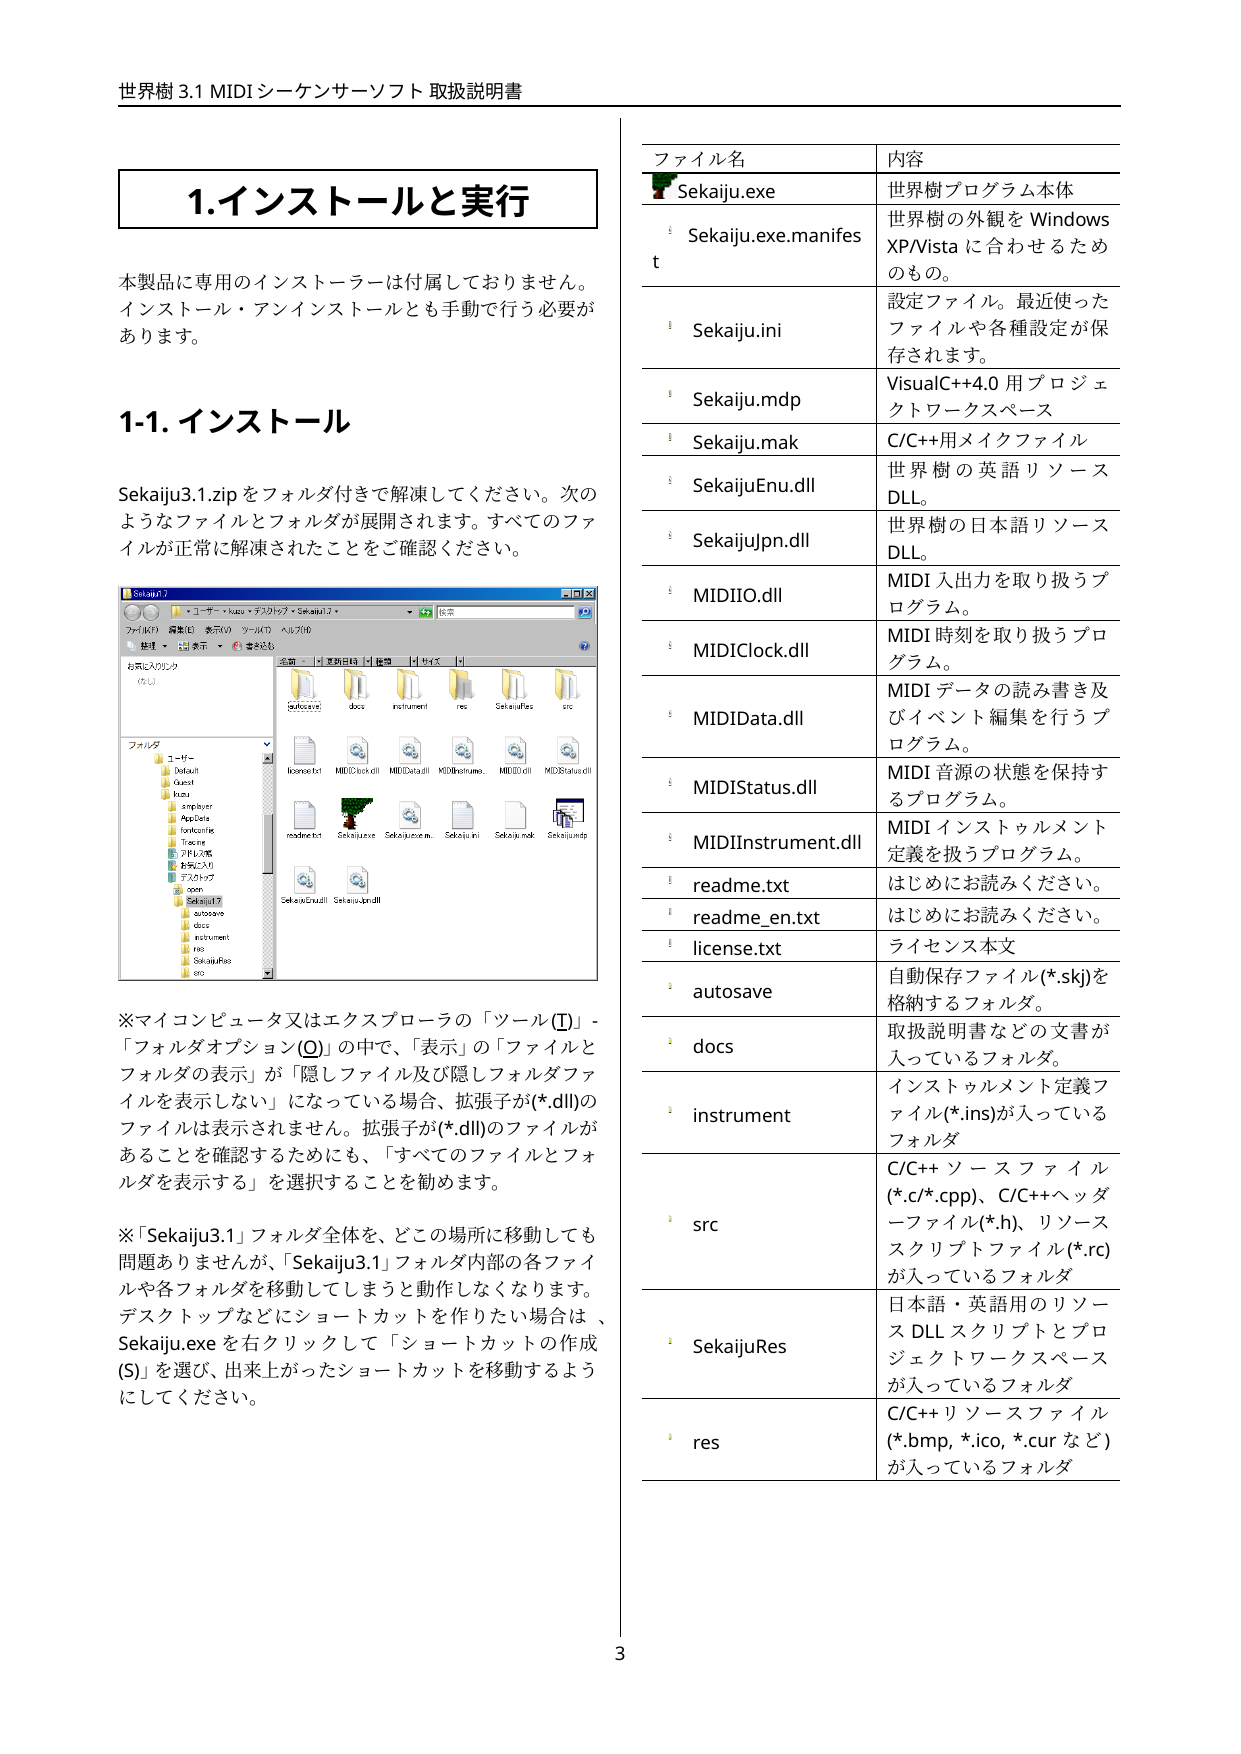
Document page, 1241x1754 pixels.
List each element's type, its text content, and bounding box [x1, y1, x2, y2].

text Sekaiju3.1.zipをフォルダ付きで解凍してください。次のようなファイルとフォルダが展開されます。すべてのファイルが正常に解凍されたことをご確認ください。 [118, 479, 598, 560]
table_cell はじめにお読みください。 [877, 899, 1120, 929]
table_cell C/C++ソースファイル(*.c/*.cpp)、C/C++ヘッダーファイル(*.h)、リソーススクリプトファイル(*.rc)が入っているフォルダ [877, 1154, 1120, 1289]
table_header 内容 [877, 145, 1120, 172]
table_cell MIDIデータの読み書き及びイベント編集を行うプログラム。 [877, 676, 1120, 757]
subtitle 1.インストールと実行 [120, 171, 596, 227]
table_cell MIDIインストゥルメント定義を扱うプログラム。 [877, 813, 1120, 867]
table_cell Sekaiju.exe [642, 174, 876, 204]
table_cell MIDIClock.dll [642, 621, 876, 674]
table_cell Sekaiju.exe.manifest [642, 205, 876, 286]
table_cell readme.txt [642, 868, 876, 898]
table_cell res [642, 1399, 876, 1480]
table_cell MIDI時刻を取り扱うプログラム。 [877, 621, 1120, 674]
table_cell VisualC++4.0用プロジェクトワークスペース [877, 369, 1120, 423]
table_cell MIDI入出力を取り扱うプログラム。 [877, 566, 1120, 619]
table_cell autosave [642, 962, 876, 1016]
table_cell Sekaiju.mdp [642, 369, 876, 423]
subtitle 1-1. インストール [118, 399, 598, 441]
table_cell license.txt [642, 931, 876, 961]
table_cell MIDIData.dll [642, 676, 876, 757]
table_cell インストゥルメント定義ファイル(*.ins)が入っているフォルダ [877, 1072, 1120, 1153]
table_cell 世界樹の英語リソースDLL。 [877, 456, 1120, 509]
table_cell 世界樹の外観をWindows XP/Vistaに合わせるためのもの。 [877, 205, 1120, 286]
table_cell Sekaiju.mak [642, 424, 876, 454]
table_cell ライセンス本文 [877, 931, 1120, 961]
table_cell 設定ファイル。最近使ったファイルや各種設定が保存されます。 [877, 287, 1120, 368]
table_cell 世界樹プログラム本体 [877, 174, 1120, 204]
text ※「Sekaiju3.1」フォルダ全体を、どこの場所に移動しても問題ありませんが、「Sekaiju3.1」フォルダ内部の各ファイルや各フォルダを移動してしまうと動作しなくなります。デスクトップなどにショートカットを作りたい場合は、Sekaiju.exeを右クリックして「ショートカットの作成(S)」を選び、出来上がったショートカットを移動するようにしてください。 [118, 1221, 598, 1409]
table_cell MIDIInstrument.dll [642, 813, 876, 867]
table_cell SekaijuEnu.dll [642, 456, 876, 509]
table_cell SekaijuRes [642, 1290, 876, 1398]
table_cell 世界樹の日本語リソースDLL。 [877, 511, 1120, 564]
table_cell MIDIIO.dll [642, 566, 876, 619]
table_cell C/C++リソースファイル(*.bmp, *.ico, *.curなど)が入っているフォルダ [877, 1399, 1120, 1480]
table_cell 自動保存ファイル(*.skj)を格納するフォルダ。 [877, 962, 1120, 1016]
table_header ファイル名 [642, 145, 876, 172]
text 本製品に専用のインストーラーは付属しておりません。インストール・アンインストールとも手動で行う必要があります。 [118, 268, 598, 348]
text ※マイコンピュータ又はエクスプローラの「ツール(T)」-「フォルダオプション(O)」の中で、「表示」の「ファイルとフォルダの表示」が「隠しファイル及び隠しフォルダファイルを表示しない」になっている場合、拡張子が(*.dll)のファイルは表示されません。拡張子が(*.dll)のファイルがあることを確認するためにも、「すべてのファイルとフォルダを表示する」を選択することを勧めます。 [118, 1006, 598, 1195]
picture [118, 586, 598, 981]
table_cell readme_en.txt [642, 899, 876, 929]
table_cell instrument [642, 1072, 876, 1153]
table_cell Sekaiju.ini [642, 287, 876, 368]
table_cell 取扱説明書などの文書が入っているフォルダ。 [877, 1017, 1120, 1071]
table_cell はじめにお読みください。 [877, 868, 1120, 898]
table_cell SekaijuJpn.dll [642, 511, 876, 564]
table_cell src [642, 1154, 876, 1289]
table_cell docs [642, 1017, 876, 1071]
table_cell 日本語・英語用のリソースDLLスクリプトとプロジェクトワークスペースが入っているフォルダ [877, 1290, 1120, 1398]
table_cell MIDIStatus.dll [642, 758, 876, 812]
table_cell C/C++用メイクファイル [877, 424, 1120, 454]
table_cell MIDI音源の状態を保持するプログラム。 [877, 758, 1120, 812]
